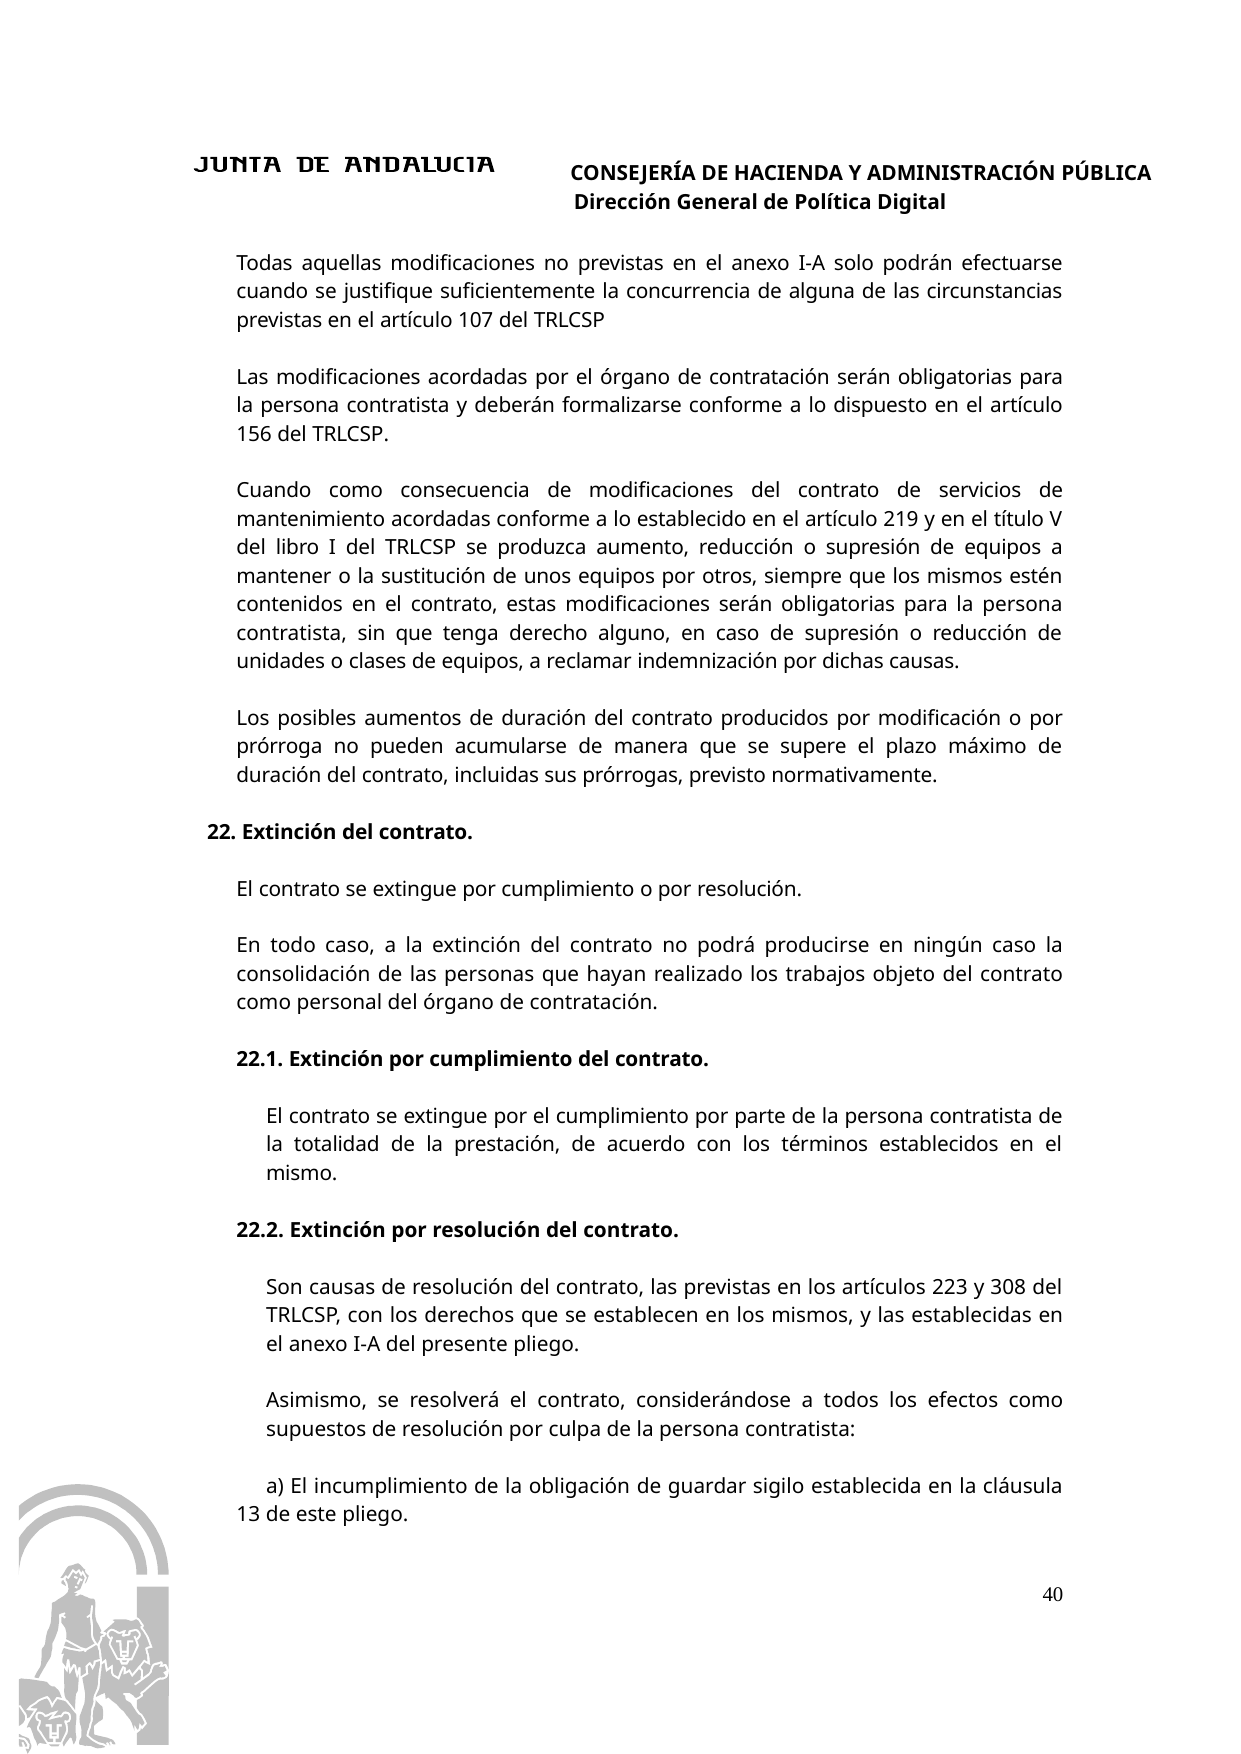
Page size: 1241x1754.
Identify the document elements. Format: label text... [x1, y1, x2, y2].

text a) El incumplimiento de la obligación de guardar sigilo establecida en la cláusula 13 de este pliego. [236, 1471, 1063, 1528]
text 22.2. Extinción por resolución del contrato. [207, 1215, 1063, 1243]
text El contrato se extingue por cumplimiento o por resolución. [236, 874, 1063, 902]
text El contrato se extingue por el cumplimiento por parte de la persona contratista de la totalidad de la prestación, de acuerdo con los términos establecidos en el mismo. [266, 1101, 1063, 1186]
text Las modificaciones acordadas por el órgano de contratación serán obligatorias para la persona contratista y deberán formalizarse conforme a lo dispuesto en el artículo 156 del TRLCSP. [236, 362, 1063, 447]
text Los posibles aumentos de duración del contrato producidos por modificación o por prórroga no pueden acumularse de manera que se supere el plazo máximo de duración del contrato, incluidas sus prórrogas, previsto normativamente. [236, 703, 1063, 788]
text 22. Extinción del contrato. [207, 817, 1063, 845]
text En todo caso, a la extinción del contrato no podrá producirse en ningún caso la consolidación de las personas que hayan realizado los trabajos objeto del contrato como personal del órgano de contratación. [236, 931, 1063, 1016]
text Asimismo, se resolverá el contrato, considerándose a todos los efectos como supuestos de resolución por culpa de la persona contratista: [266, 1386, 1063, 1442]
text Cuando como consecuencia de modificaciones del contrato de servicios de mantenimiento acordadas conforme a lo establecido en el artículo 219 y en el título V del libro I del TRLCSP se produzca aumento, reducción o supresión de equipos a mantener o la sustitución de unos equipos por otros, siempre que los mismos estén contenidos en el contrato, estas modificaciones serán obligatorias para la persona contratista, sin que tenga derecho alguno, en caso de supresión o reducción de unidades o clases de equipos, a reclamar indemnización por dichas causas. [236, 476, 1063, 674]
text 22.1. Extinción por cumplimiento del contrato. [236, 1044, 1063, 1073]
text Todas aquellas modificaciones no previstas en el anexo I-A solo podrán efectuarse cuando se justifique suficientemente la concurrencia de alguna de las circunstancias previstas en el artículo 107 del TRLCSP [236, 248, 1063, 333]
text Son causas de resolución del contrato, las previstas en los artículos 223 y 308 del TRLCSP, con los derechos que se establecen en los mismos, y las establecidas en el anexo I-A del presente pliego. [266, 1272, 1063, 1357]
